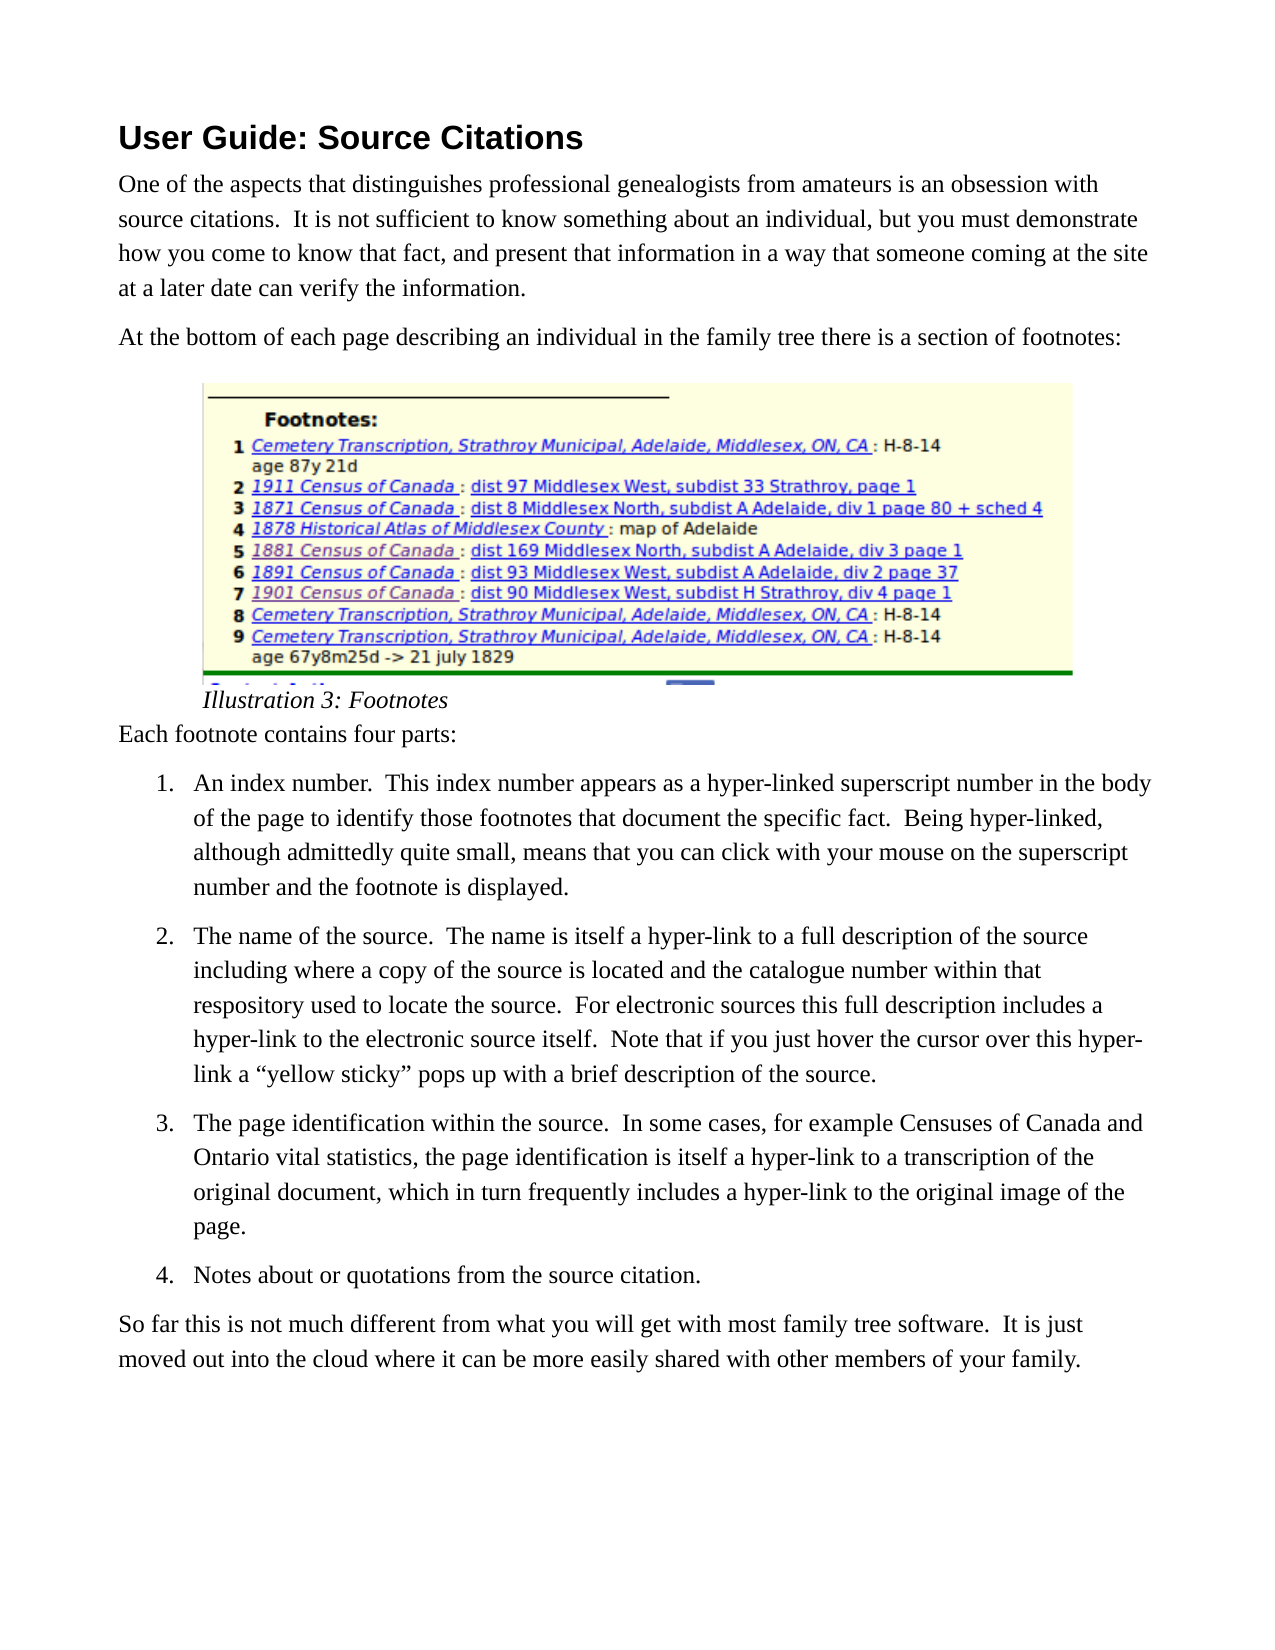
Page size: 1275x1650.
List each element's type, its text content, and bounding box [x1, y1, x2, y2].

text At the bottom of each page describing an individual in the family tree there is a section of footnotes: [118, 322, 1157, 351]
subtitle User Guide: Source Citations [118, 118, 1157, 157]
list The name of the source. The name is itself a hyper-link to a full description of the source including where a copy of the source is located and the catalogue number within that respository used to locate the source. For electronic sources this full description includes a hyper-link to the electronic source itself. Note that if you just hover the cursor over this hyper-link a “yellow sticky” pops up with a brief description of the source. [156, 921, 1157, 1088]
list The page identification within the source. In some cases, for example Censuses of Canada and Ontario vital statistics, the page identification is itself a hyper-link to a transcription of the original document, which in turn frequently includes a hyper-link to the original image of the page. [156, 1108, 1157, 1240]
list Notes about or quotations from the source citation. [156, 1260, 1157, 1289]
text So far this is not much different from what you will get with most family tree software. It is just moved out into the cloud where it can be more easily shared with other members of your family. [118, 1309, 1157, 1373]
text Illustration 3: Footnotes [202, 685, 1073, 714]
picture [202, 383, 1073, 685]
text One of the aspects that distinguishes professional genealogists from amateurs is an obsession with source citations. It is not sufficient to know something about an individual, but you must demonstrate how you come to know that fact, and present that information in a way that someone coming at the site at a later date can verify the information. [118, 169, 1157, 301]
list An index number. This index number appears as a hyper-linked superscript number in the body of the page to identify those footnotes that document the specific fact. Being hyper-linked, although admittedly quite small, means that you can click with your mouse on the superscript number and the footnote is displayed. [156, 768, 1157, 901]
text Each footnote contains four parts: [118, 371, 1157, 748]
